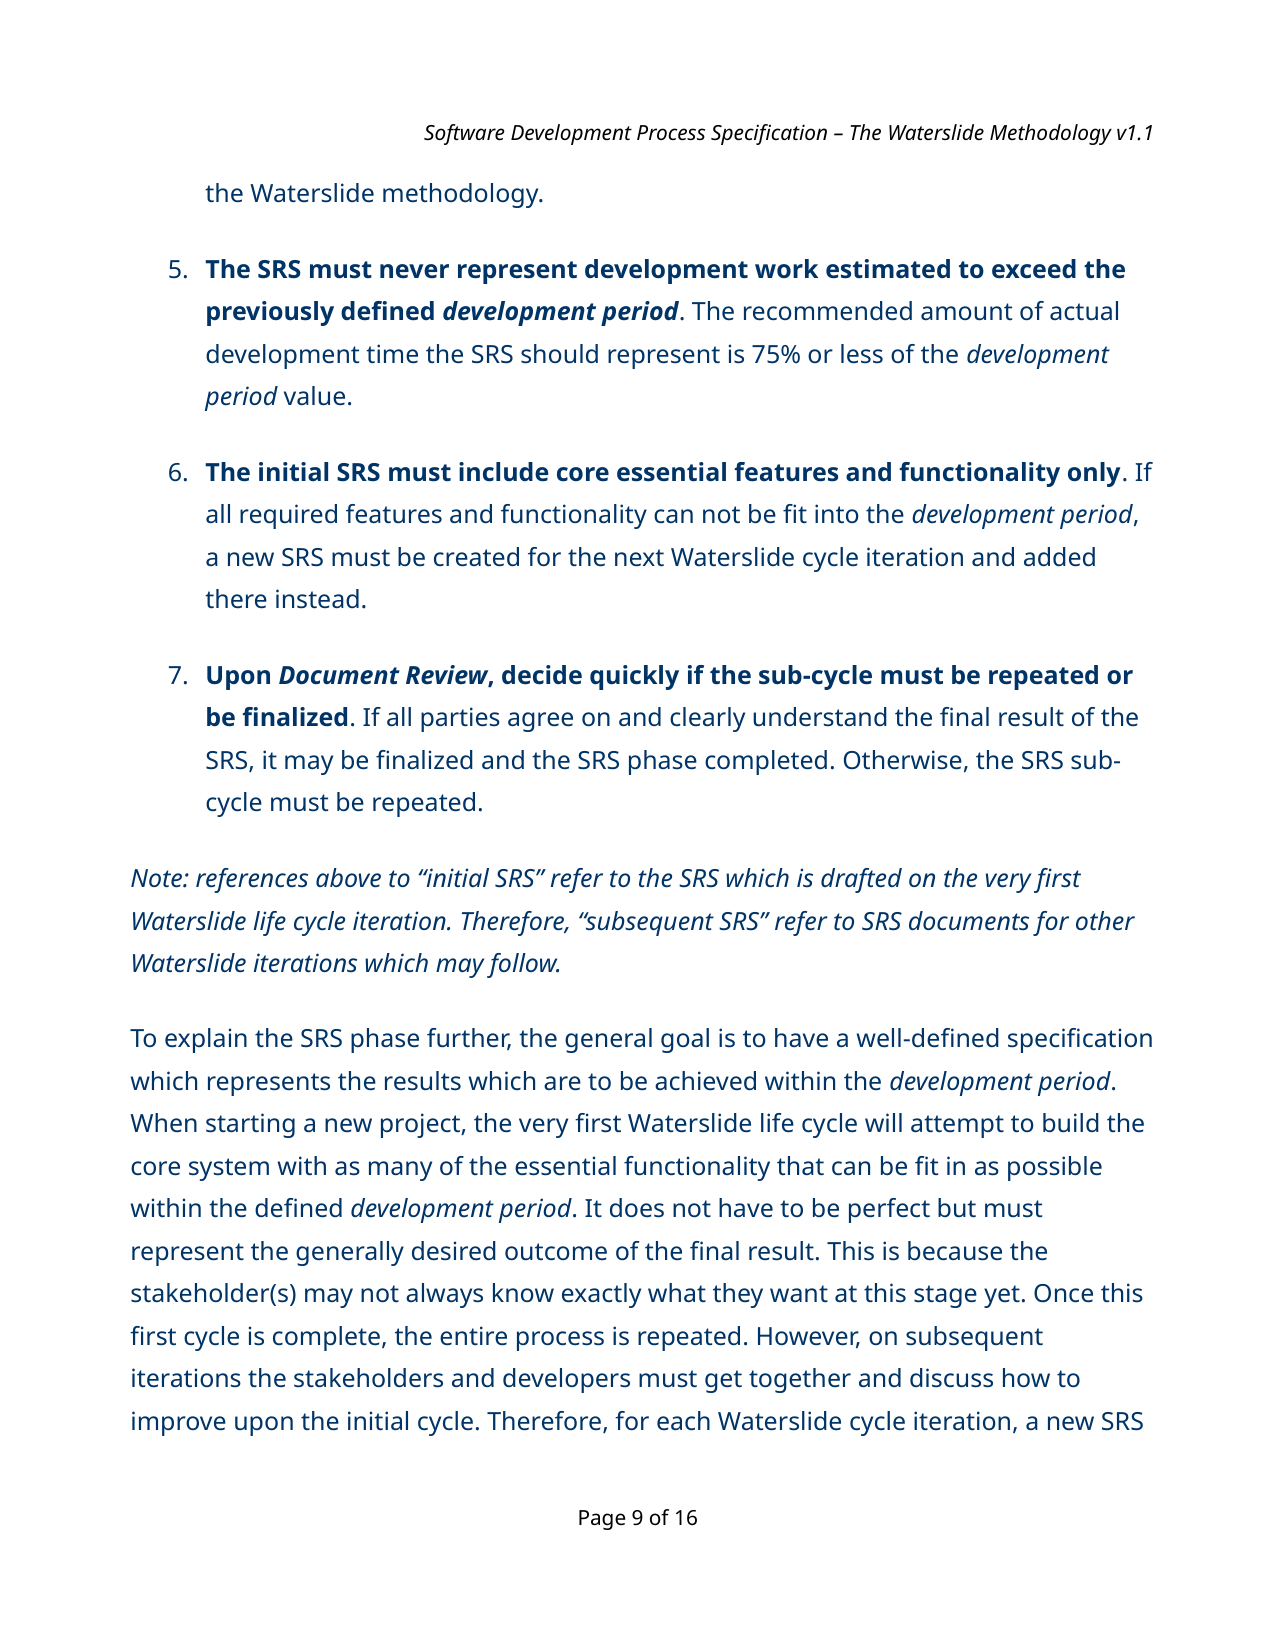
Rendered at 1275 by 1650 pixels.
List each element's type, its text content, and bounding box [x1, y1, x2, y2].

text Note: references above to “initial SRS” refer to the SRS which is drafted on the very first Waterslide life cycle iteration. Therefore, “subsequent SRS” refer to SRS documents for other Waterslide iterations which may follow. [130, 861, 1157, 980]
text To explain the SRS phase further, the general goal is to have a well-defined specification which represents the results which are to be achieved within the development period. When starting a new project, the very first Waterslide life cycle will attempt to build the core system with as many of the essential functionality that can be fit in as possible within the defined development period. It does not have to be perfect but must represent the generally desired outcome of the final result. This is because the stakeholder(s) may not always know exactly what they want at this stage yet. Once this first cycle is complete, the entire process is repeated. However, on subsequent iterations the stakeholders and developers must get together and discuss how to improve upon the initial cycle. Therefore, for each Waterslide cycle iteration, a new SRS [130, 1021, 1157, 1438]
list The initial SRS must include core essential features and functionality only. If all required features and functionality can not be fit into the development period, a new SRS must be created for the next Waterslide cycle iteration and added there instead. [168, 454, 1157, 616]
list Upon Document Review, decide quickly if the sub-cycle must be repeated or be finalized. If all parties agree on and clearly understand the final result of the SRS, it may be finalized and the SRS phase completed. Otherwise, the SRS sub-cycle must be repeated. [168, 658, 1157, 819]
list The SRS must never represent development work estimated to exceed the previously defined development period. The recommended amount of actual development time the SRS should represent is 75% or less of the development period value. [168, 252, 1157, 413]
list the Waterslide methodology. [168, 176, 1157, 210]
